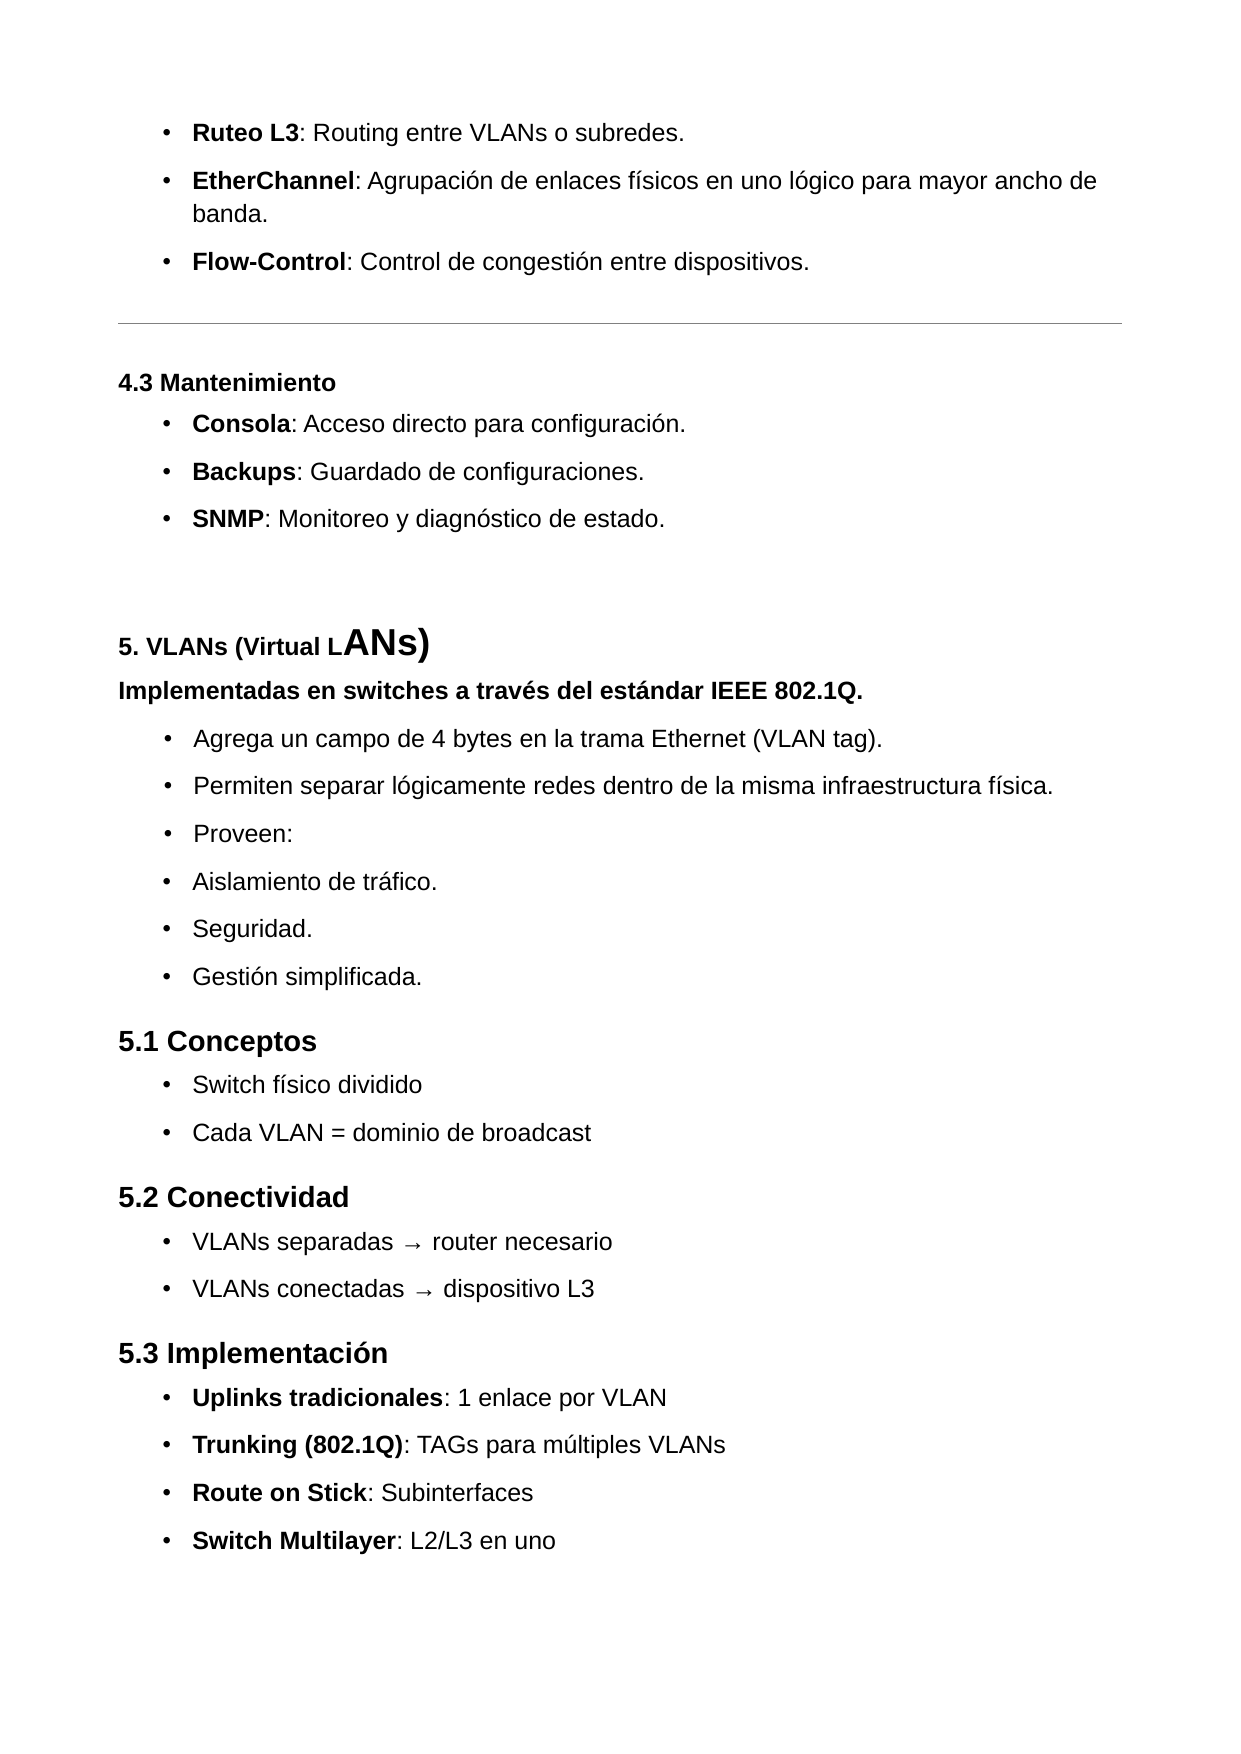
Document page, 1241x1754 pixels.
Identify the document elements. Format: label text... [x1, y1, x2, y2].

list Flow-Control: Control de congestión entre dispositivos. [162, 247, 1122, 275]
list Proveen: [164, 819, 1122, 848]
subtitle 5. VLANs (Virtual LANs) [118, 620, 1122, 663]
list Switch físico dividido [162, 1070, 1122, 1099]
list VLANs separadas → router necesario [162, 1226, 1122, 1255]
subtitle 5.3 Implementación [118, 1336, 1122, 1370]
list Agrega un campo de 4 bytes en la trama Ethernet (VLAN tag). [164, 723, 1122, 752]
list Trunking (802.1Q): TAGs para múltiples VLANs [162, 1430, 1122, 1459]
list Route on Stick: Subinterfaces [162, 1478, 1122, 1507]
subtitle 4.3 Mantenimiento [118, 367, 1122, 396]
list Aislamiento de tráfico. [162, 867, 1122, 896]
list Ruteo L3: Routing entre VLANs o subredes. [162, 118, 1122, 147]
list Switch Multilayer: L2/L3 en uno [162, 1526, 1122, 1554]
list VLANs conectadas → dispositivo L3 [162, 1274, 1122, 1303]
subtitle 5.2 Conectividad [118, 1180, 1122, 1214]
list EtherChannel: Agrupación de enlaces físicos en uno lógico para mayor ancho de banda. [162, 166, 1122, 228]
list Cada VLAN = dominio de broadcast [162, 1118, 1122, 1147]
list Seguridad. [162, 914, 1122, 943]
list Gestión simplificada. [162, 962, 1122, 991]
list Consola: Acceso directo para configuración. [162, 409, 1122, 438]
subtitle 5.1 Conceptos [118, 1024, 1122, 1058]
list SNMP: Monitoreo y diagnóstico de estado. [162, 504, 1122, 533]
list Permiten separar lógicamente redes dentro de la misma infraestructura física. [164, 771, 1122, 800]
list Uplinks tradicionales: 1 enlace por VLAN [162, 1382, 1122, 1411]
list Backups: Guardado de configuraciones. [162, 456, 1122, 485]
text Implementadas en switches a través del estándar IEEE 802.1Q. [118, 676, 1122, 705]
